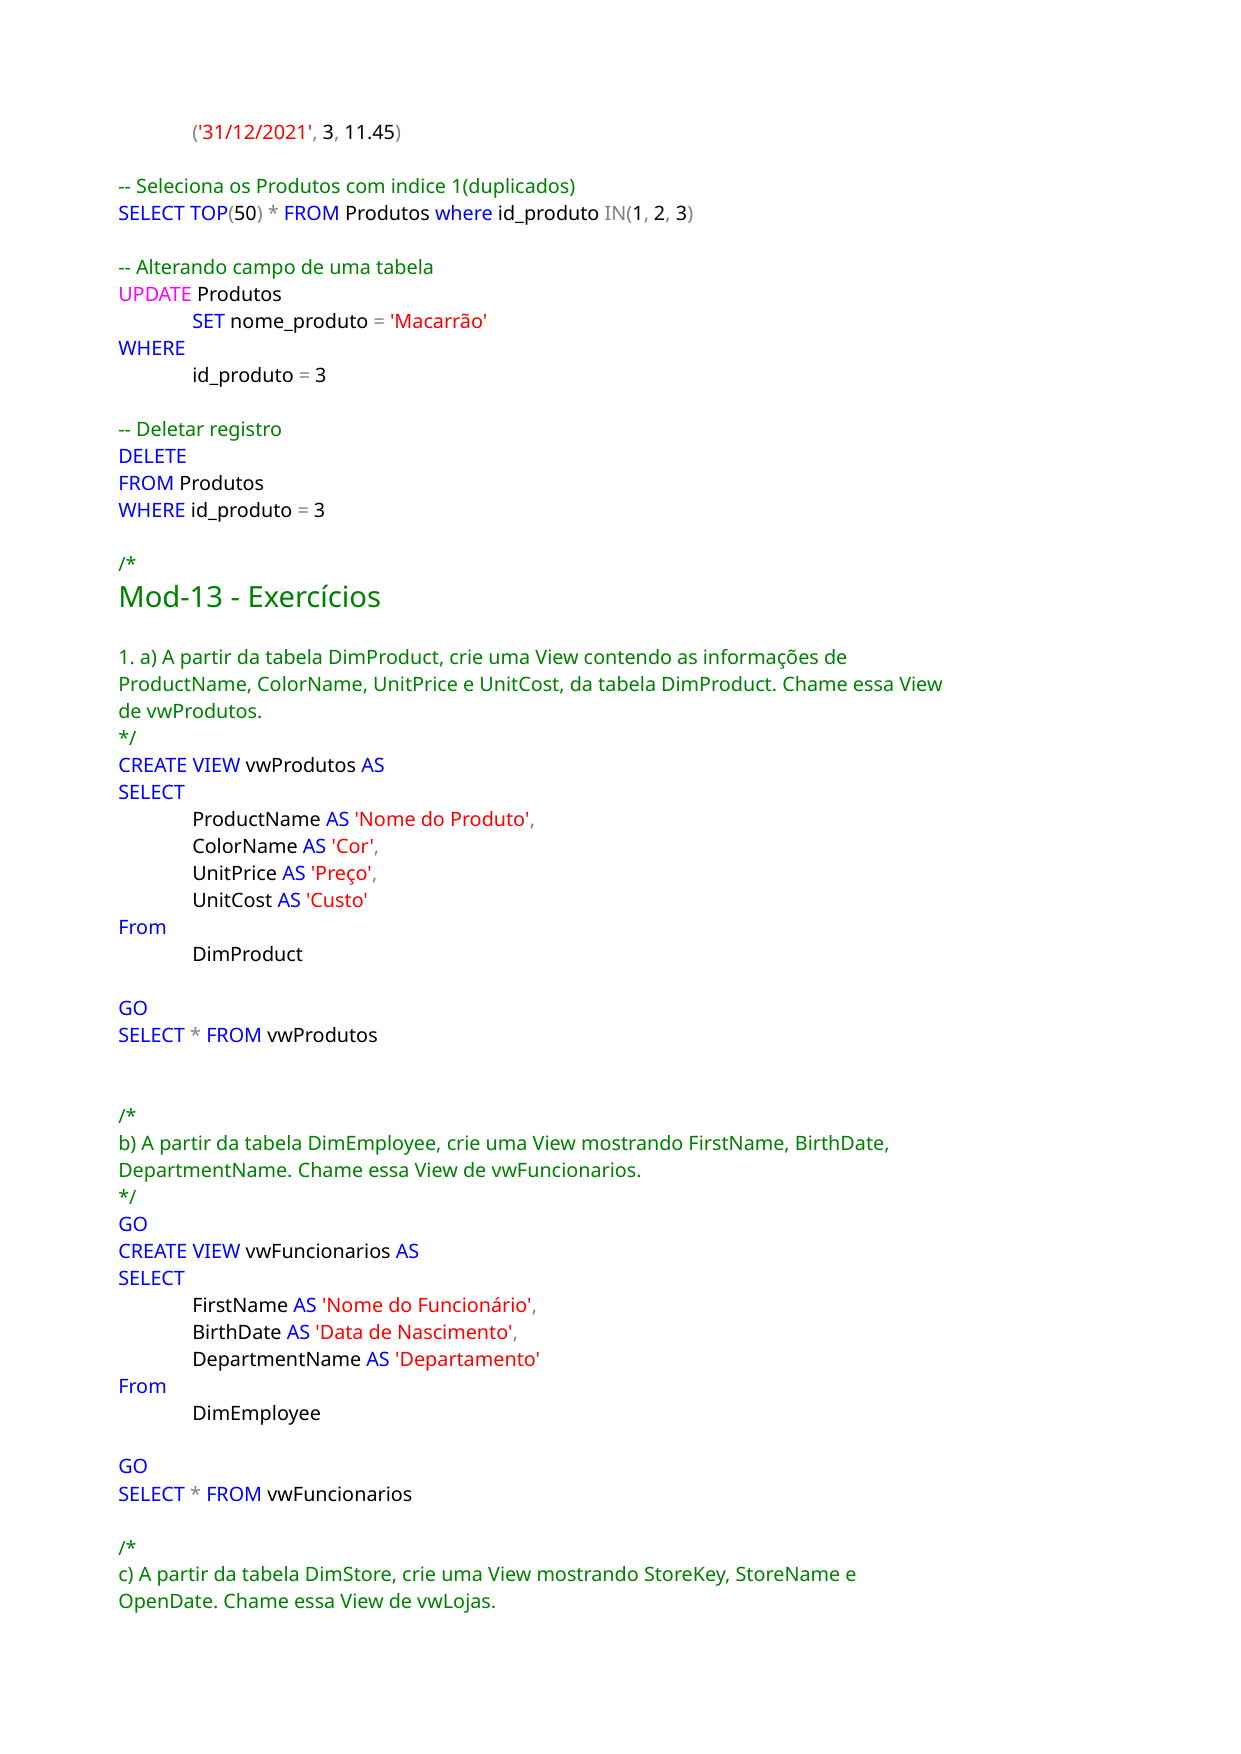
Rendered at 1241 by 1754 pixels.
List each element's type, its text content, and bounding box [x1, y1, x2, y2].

text OpenDate. Chame essa View de vwLojas. [118, 1588, 1122, 1615]
text c) A partir da tabela DimStore, crie uma View mostrando StoreKey, StoreName e [118, 1561, 1122, 1588]
text -- Alterando campo de uma tabela [118, 253, 1122, 280]
text WHERE id_produto = 3 [118, 496, 1122, 523]
text FirstName AS 'Nome do Funcionário', [118, 1291, 1122, 1318]
text UnitCost AS 'Custo' [118, 886, 1122, 913]
text ColorName AS 'Cor', [118, 832, 1122, 859]
text BirthDate AS 'Data de Nascimento', [118, 1318, 1122, 1345]
text UnitPrice AS 'Preço', [118, 859, 1122, 886]
text UPDATE Produtos [118, 280, 1122, 307]
text SELECT * FROM vwFuncionarios [118, 1480, 1122, 1507]
text FROM Produtos [118, 469, 1122, 496]
text DimEmployee [118, 1399, 1122, 1426]
text CREATE VIEW vwProdutos AS [118, 751, 1122, 778]
text GO [118, 1210, 1122, 1237]
text SET nome_produto = 'Macarrão' [118, 307, 1122, 334]
text DepartmentName AS 'Departamento' [118, 1345, 1122, 1372]
text SELECT [118, 1264, 1122, 1291]
text SELECT TOP(50) * FROM Produtos where id_produto IN(1, 2, 3) [118, 199, 1122, 226]
text GO [118, 994, 1122, 1021]
text -- Seleciona os Produtos com indice 1(duplicados) [118, 172, 1122, 199]
text ProductName, ColorName, UnitPrice e UnitCost, da tabela DimProduct. Chame essa View [118, 670, 1122, 697]
text id_produto = 3 [118, 361, 1122, 388]
text DELETE [118, 442, 1122, 469]
text 1. a) A partir da tabela DimProduct, crie uma View contendo as informações de [118, 643, 1122, 670]
text SELECT * FROM vwProdutos [118, 1021, 1122, 1048]
text From [118, 1372, 1122, 1399]
text ('31/12/2021', 3, 11.45) [118, 118, 1122, 145]
text de vwProdutos. [118, 697, 1122, 724]
text Mod-13 - Exercícios [118, 577, 1122, 616]
text ProductName AS 'Nome do Produto', [118, 805, 1122, 832]
text /* [118, 1534, 1122, 1561]
text */ [118, 724, 1122, 751]
text SELECT [118, 778, 1122, 805]
text From [118, 913, 1122, 940]
text WHERE [118, 334, 1122, 361]
text CREATE VIEW vwFuncionarios AS [118, 1237, 1122, 1264]
text DimProduct [118, 940, 1122, 967]
text */ [118, 1183, 1122, 1210]
text DepartmentName. Chame essa View de vwFuncionarios. [118, 1156, 1122, 1183]
text GO [118, 1453, 1122, 1480]
text /* [118, 1102, 1122, 1129]
text -- Deletar registro [118, 415, 1122, 442]
text /* [118, 550, 1122, 577]
text b) A partir da tabela DimEmployee, crie uma View mostrando FirstName, BirthDate, [118, 1129, 1122, 1156]
